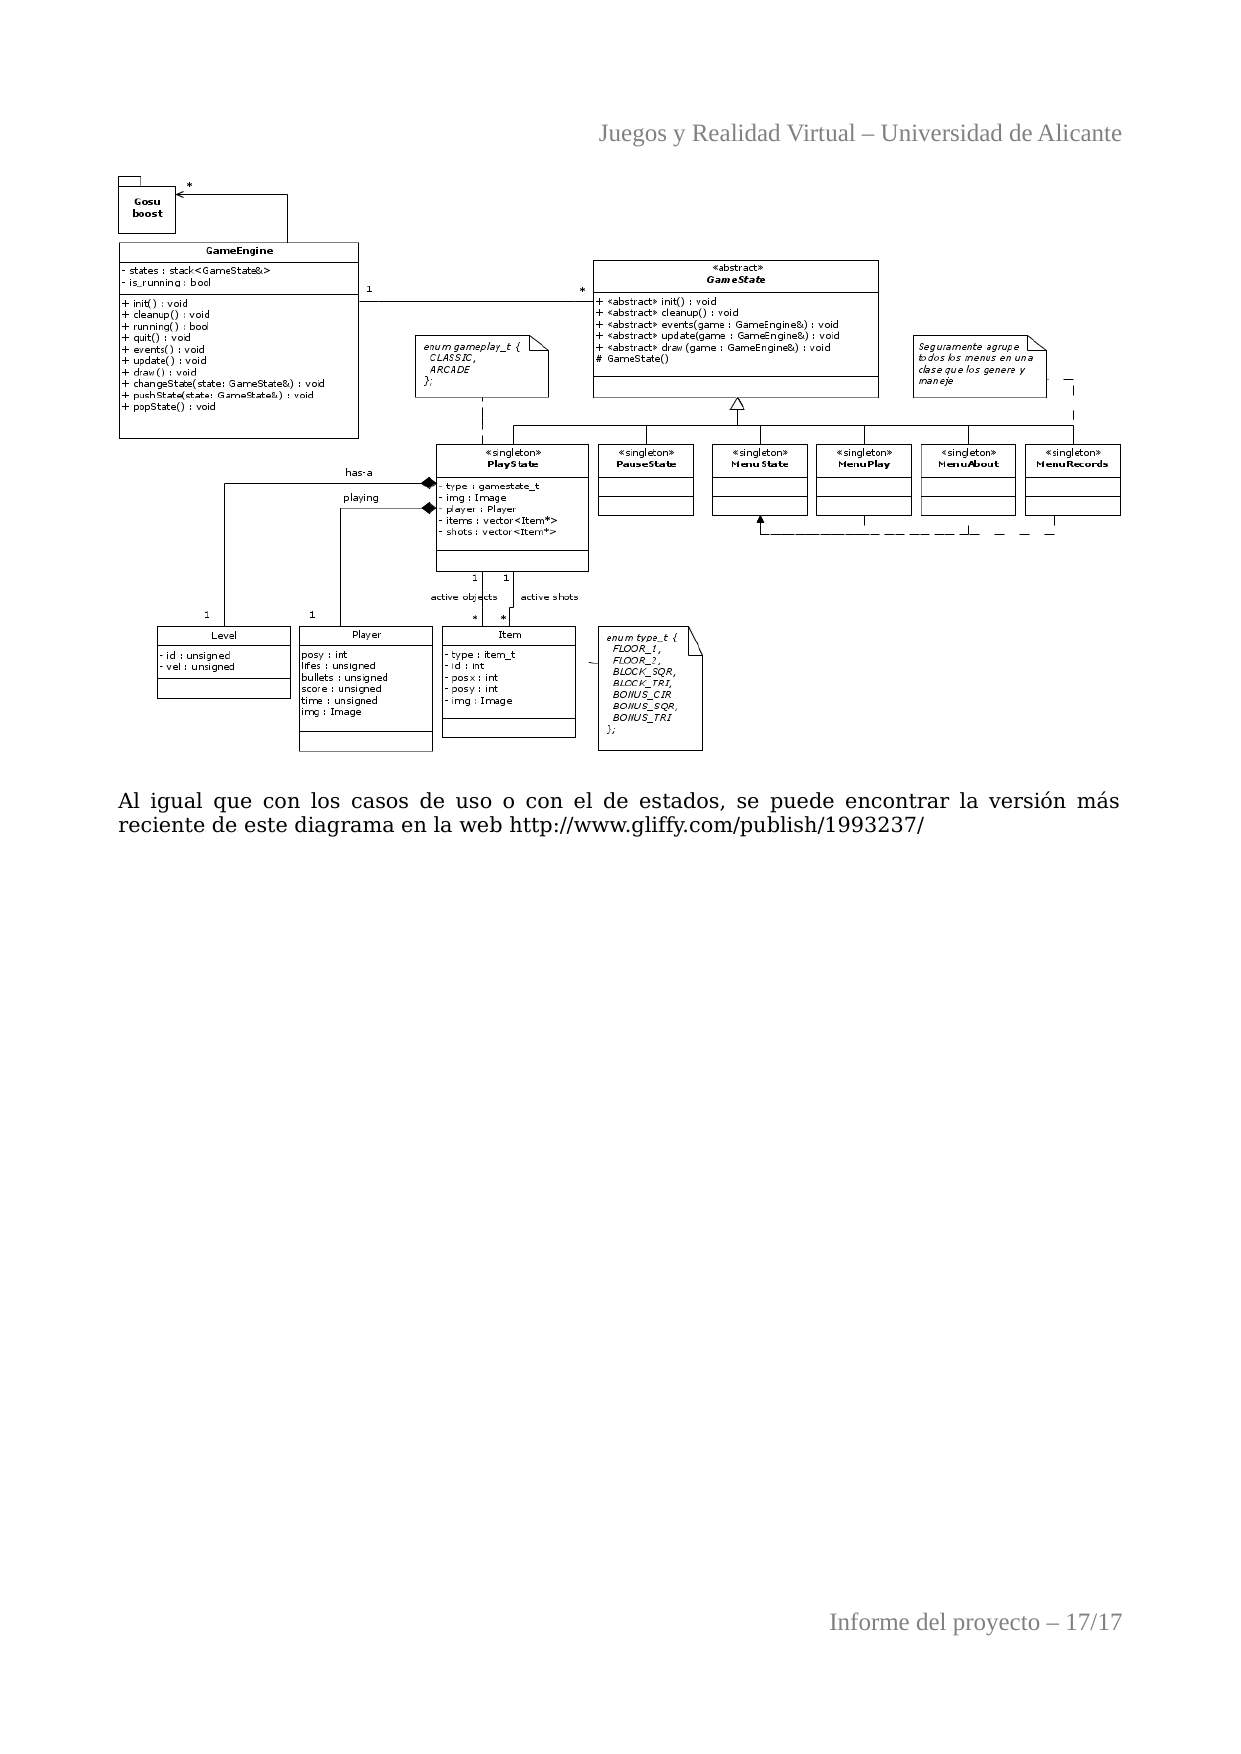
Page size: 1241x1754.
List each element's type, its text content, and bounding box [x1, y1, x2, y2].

picture [118, 176, 1123, 752]
text Al igual que con los casos de uso o con el de estados, se puede encontrar la versión más reciente de este diagrama en la web http://www.gliffy.com/publish/1993237/ [118, 789, 1122, 837]
